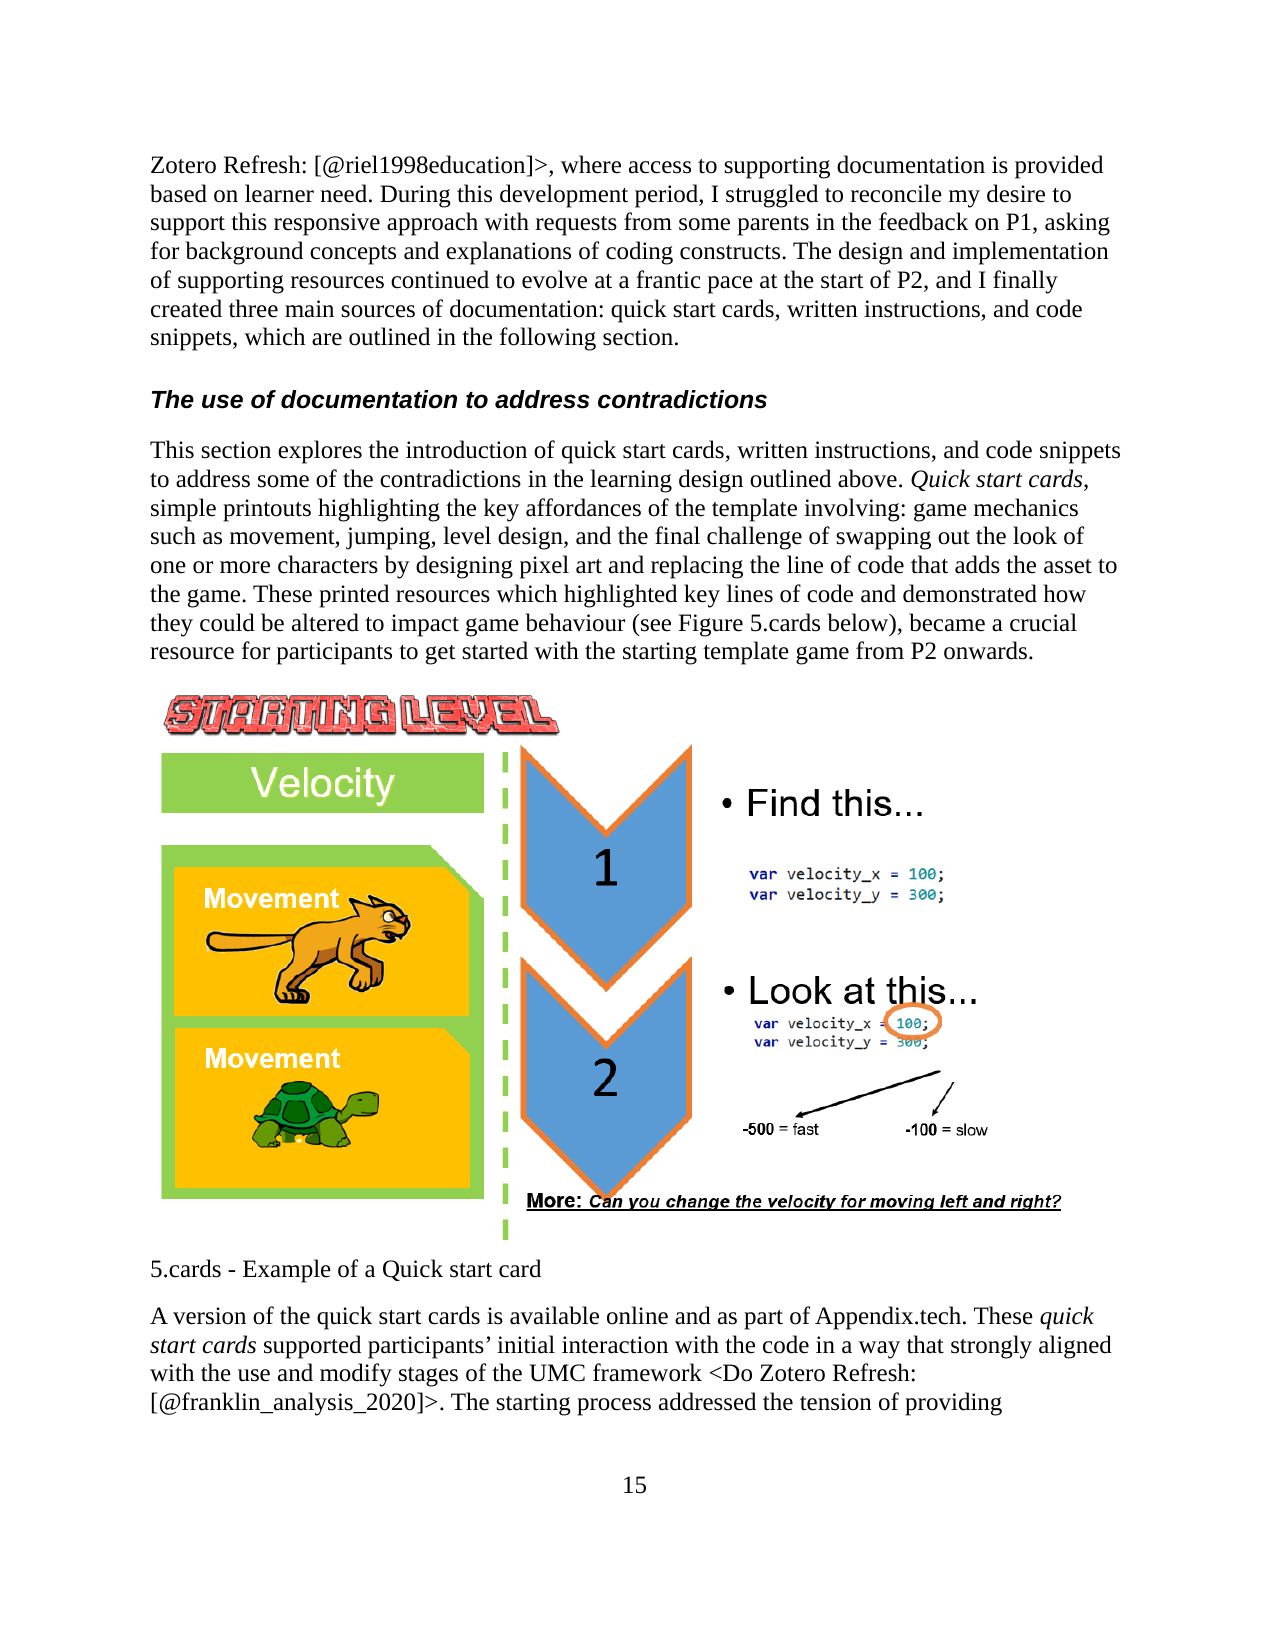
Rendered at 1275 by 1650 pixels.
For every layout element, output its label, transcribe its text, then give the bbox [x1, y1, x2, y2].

picture [150, 683, 1077, 1249]
text 5.cards - Example of a Quick start card [150, 683, 1125, 1283]
text This section explores the introduction of quick start cards, written instructions, and code snippets to address some of the contradictions in the learning design outlined above. Quick start cards, simple printouts highlighting the key affordances of the template involving: game mechanics such as movement, jumping, level design, and the final challenge of swapping out the look of one or more characters by designing pixel art and replacing the line of code that adds the asset to the game. These printed resources which highlighted key lines of code and demonstrated how they could be altered to impact game behaviour (see Figure 5.cards below), became a crucial resource for participants to get started with the starting template game from P2 onwards. [150, 435, 1125, 665]
subtitle The use of documentation to address contradictions [150, 385, 1125, 414]
text Zotero Refresh: [@riel1998education]>, where access to supporting documentation is provided based on learner need. During this development period, I struggled to reconcile my desire to support this responsive approach with requests from some parents in the feedback on P1, asking for background concepts and explanations of coding constructs. The design and implementation of supporting resources continued to evolve at a frantic pace at the start of P2, and I finally created three main sources of documentation: quick start cards, written instructions, and code snippets, which are outlined in the following section. [150, 150, 1125, 351]
text A version of the quick start cards is available online and as part of Appendix.tech. These quick start cards supported participants’ initial interaction with the code in a way that strongly aligned with the use and modify stages of the UMC framework <Do Zotero Refresh: [@franklin_analysis_2020]>. The starting process addressed the tension of providing [150, 1301, 1125, 1416]
